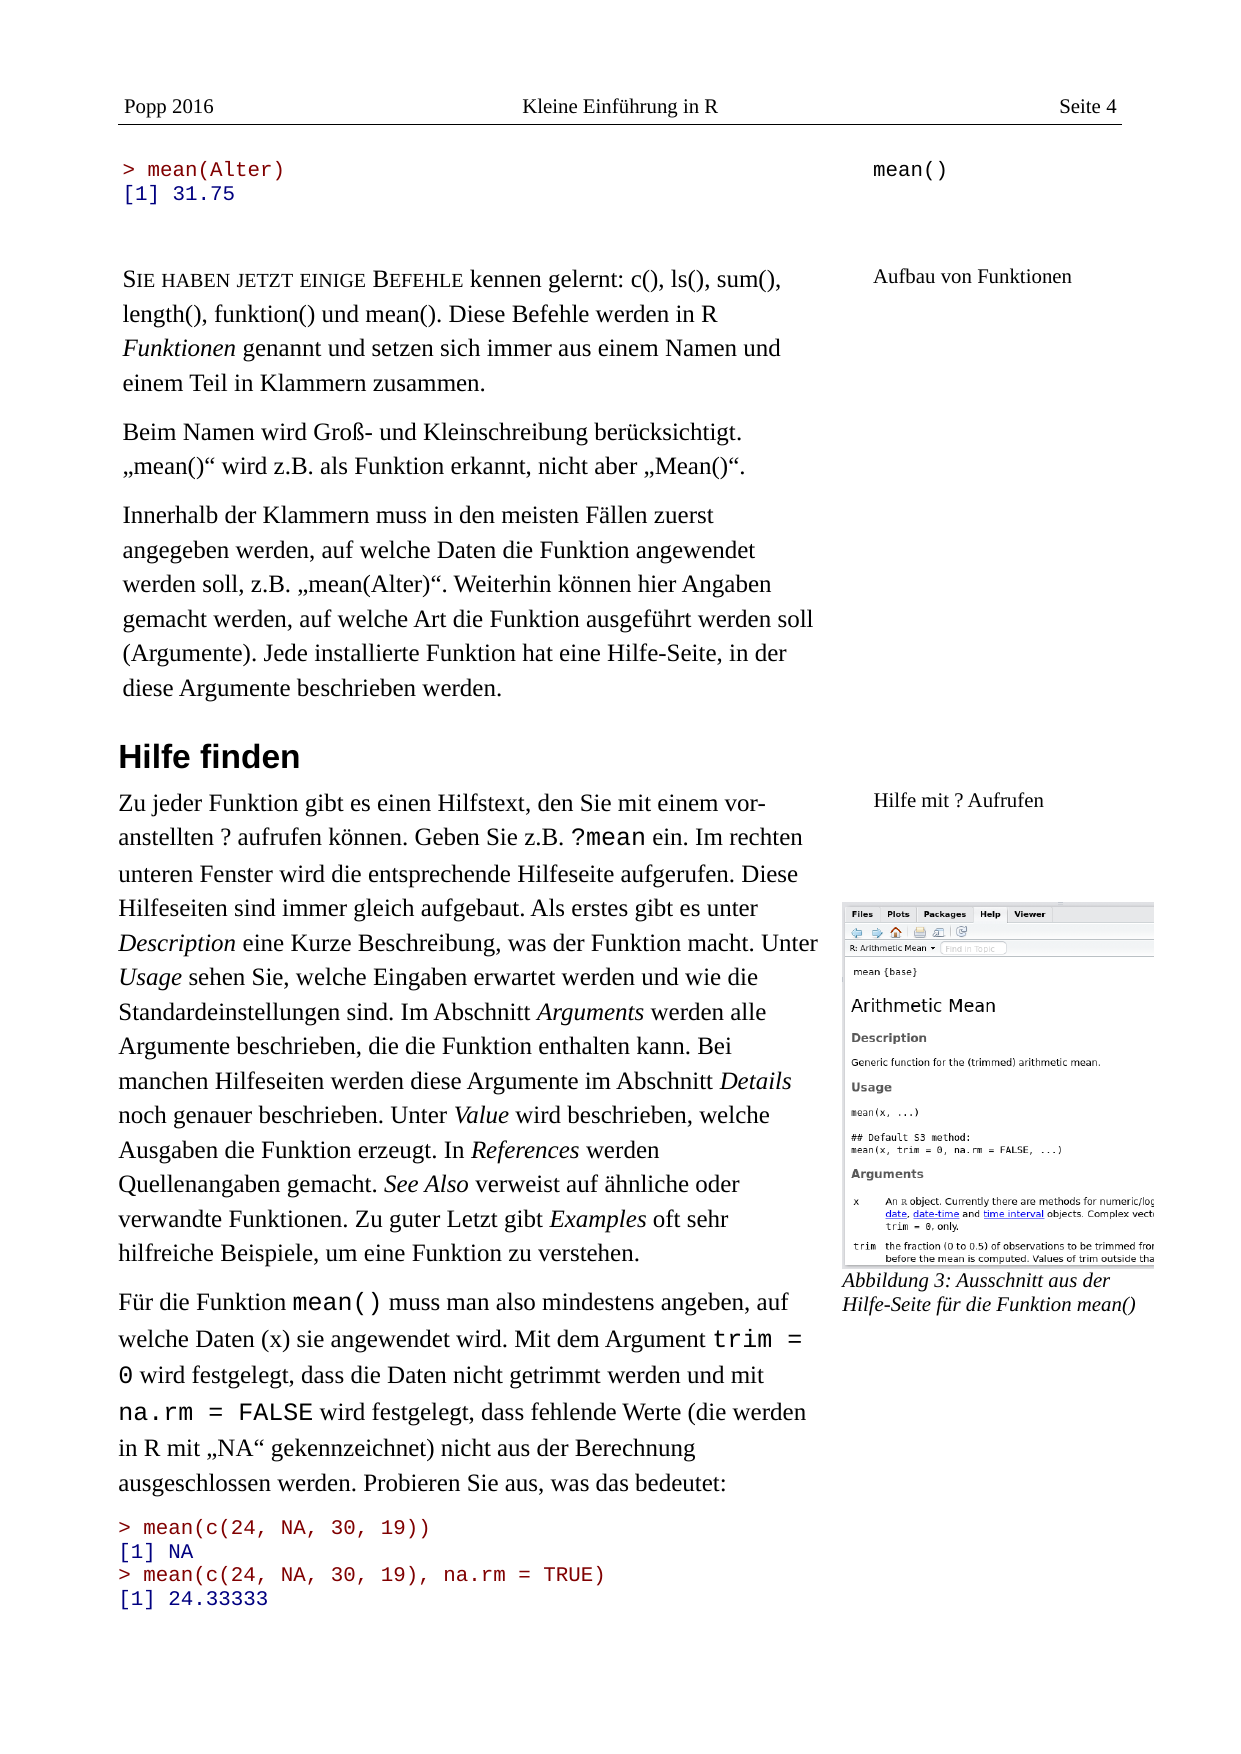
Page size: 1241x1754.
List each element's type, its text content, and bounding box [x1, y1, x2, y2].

table_cell mean() [855, 159, 1123, 264]
picture [842, 902, 1154, 1269]
table_cell Sie haben jetzt einige Befehle kennen gelernt: c(), ls(), sum(), length(), funktion() und mean(). Diese Befehle werden in R Funktionen genannt und setzen sich immer aus einem Namen und einem Teil in Klammern zusammen. Beim Namen wird Groß- und Kleinschreibung berücksichtigt. „mean()“ wird z.B. als Funktion erkannt, nicht aber „Mean()“. Innerhalb der Klammern muss in den meisten Fällen zuerst angegeben werden, auf welche Daten die Funktion angewendet werden soll, z.B. „mean(Alter)“. Weiterhin können hier Angaben gemacht werden, auf welche Art die Funktion ausgeführt werden soll (Argumente). Jede installierte Funktion hat eine Hilfe-Seite, in der diese Argumente beschrieben werden. [122, 264, 855, 716]
table_header Hilfe mit ? Aufrufen [842, 788, 1154, 902]
table_header Zu jeder Funktion gibt es einen Hilfstext, den Sie mit einem vor-anstellten ? aufrufen können. Geben Sie z.B. ?mean ein. Im rechten unteren Fenster wird die entsprechende Hilfeseite aufgerufen. Diese Hilfeseiten sind immer gleich aufgebaut. Als erstes gibt es unter Description eine Kurze Beschreibung, was der Funktion macht. Unter Usage sehen Sie, welche Eingaben erwartet werden und wie die Standardeinstellungen sind. Im Abschnitt Arguments werden alle Argumente beschrieben, die die Funktion enthalten kann. Bei manchen Hilfeseiten werden diese Argumente im Abschnitt Details noch genauer beschrieben. Unter Value wird beschrieben, welche Ausgaben die Funktion erzeugt. In References werden Quellenangaben gemacht. See Also verweist auf ähnliche oder verwandte Funktionen. Zu guter Letzt gibt Examples oft sehr hilfreiche Beispiele, um eine Funktion zu verstehen. Für die Funktion mean() muss man also mindestens angeben, auf welche Daten (x) sie angewendet wird. Mit dem Argument trim = 0 wird festgelegt, dass die Daten nicht getrimmt werden und mit na.rm = FALSE wird festgelegt, dass fehlende Werte (die werden in R mit „NA“ gekennzeichnet) nicht aus der Berechnung ausgeschlossen werden. Probieren Sie aus, was das bedeutet: > mean(c(24, NA, 30, 19)) [1] NA > mean(c(24, NA, 30, 19), na.rm = TRUE) [1] 24.33333 In der Standardeinstellung werden fehlende Werte nicht entfernt und der Mittelwert kann deshalb nicht berechnet werden. Das Ergebnis ist wieder NA. Mit den Argument na.rm=TRUE werden die fehlenden Werte entfernt und der Mittelwert 24.33333 wird berechnet. [118, 788, 856, 1612]
table_cell Aufbau von Funktionen [855, 264, 1123, 716]
table_header Hilfe mit ? Aufrufen [842, 1269, 1154, 1612]
table_cell > mean(Alter) [1] 31.75 [122, 159, 855, 264]
subtitle Hilfe finden [118, 737, 1122, 775]
